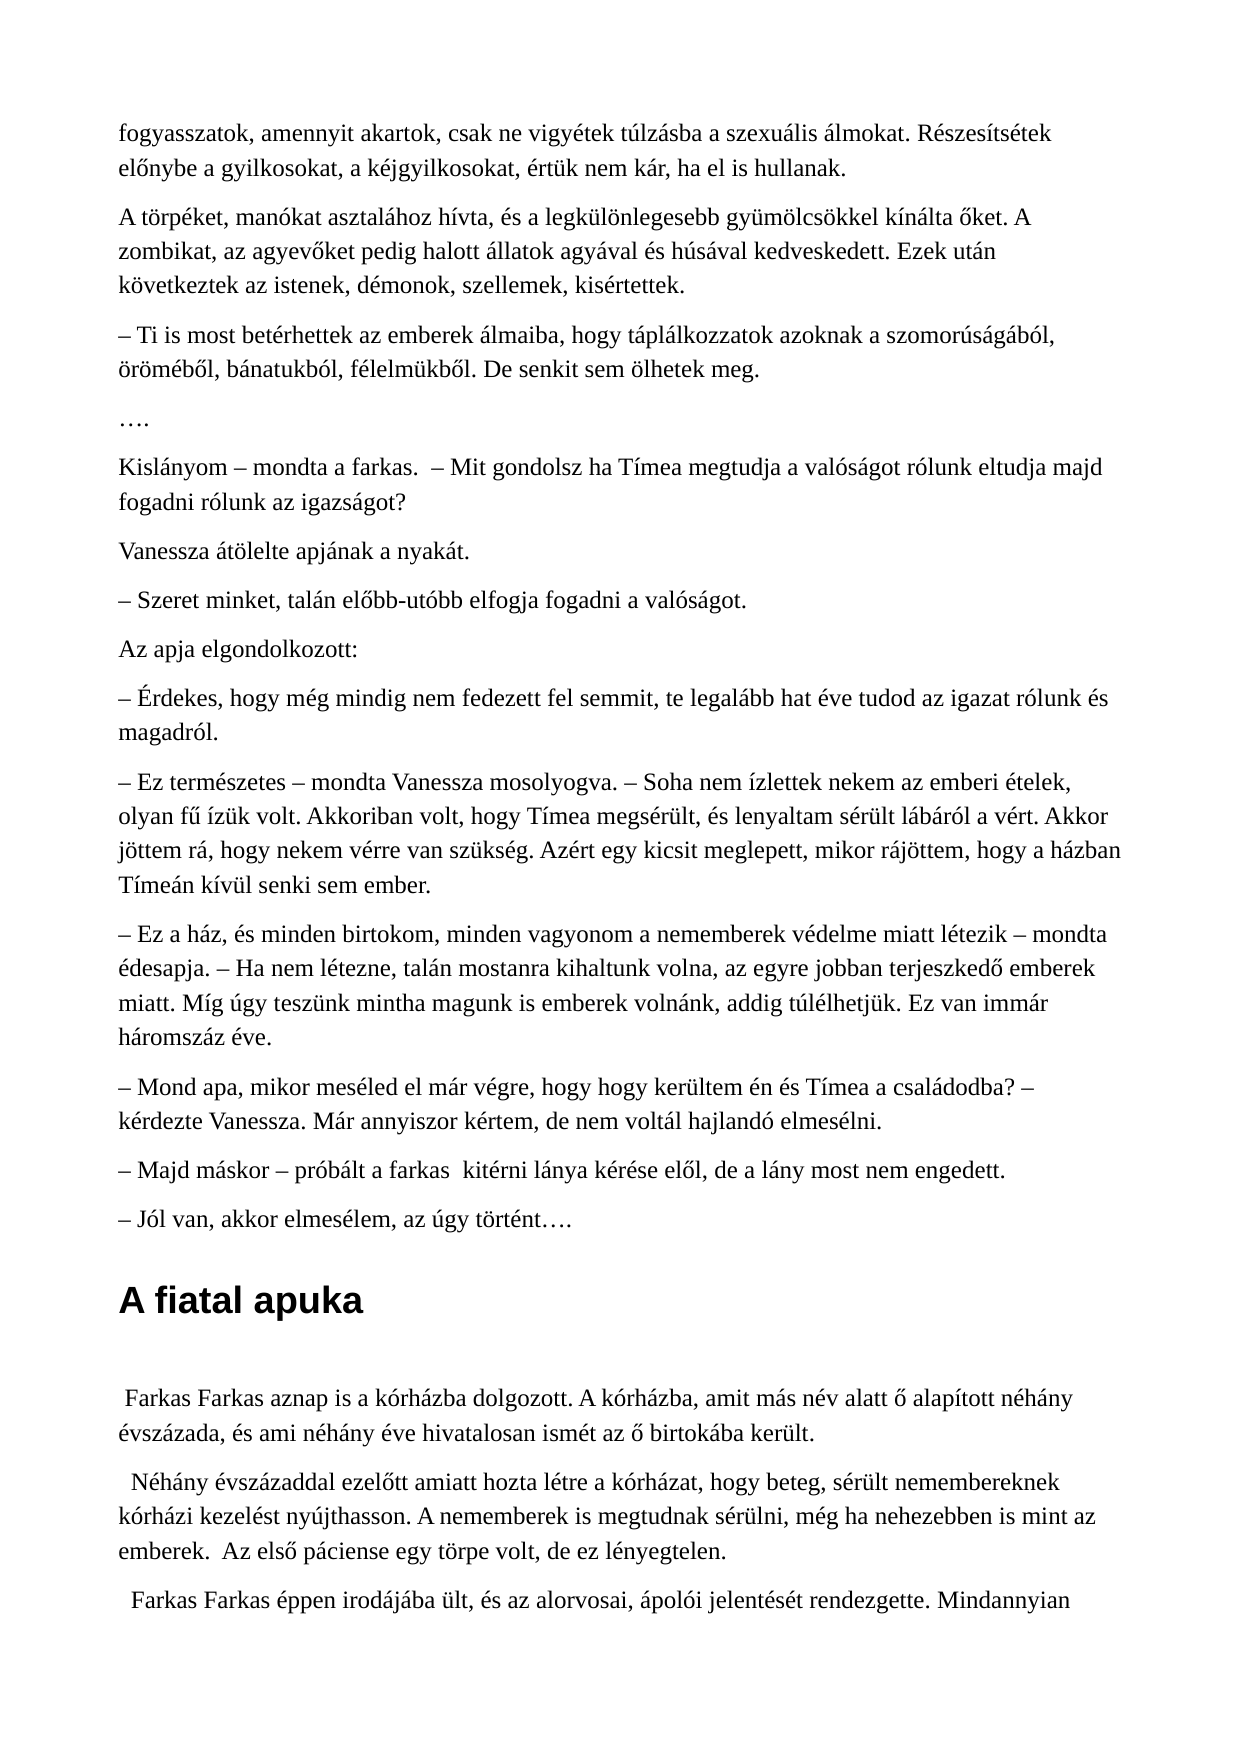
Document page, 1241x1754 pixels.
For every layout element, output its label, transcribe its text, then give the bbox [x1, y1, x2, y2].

text – Ez a ház, és minden birtokom, minden vagyonom a nememberek védelme miatt létezik – mondta édesapja. – Ha nem létezne, talán mostanra kihaltunk volna, az egyre jobban terjeszkedő emberek miatt. Míg úgy teszünk mintha magunk is emberek volnánk, addig túlélhetjük. Ez van immár háromszáz éve. [118, 919, 1122, 1051]
text Kislányom – mondta a farkas. – Mit gondolsz ha Tímea megtudja a valóságot rólunk eltudja majd fogadni rólunk az igazságot? [118, 452, 1122, 516]
text – Jól van, akkor elmesélem, az úgy történt…. [118, 1204, 1122, 1233]
text Vanessza átölelte apjának a nyakát. [118, 536, 1122, 564]
subtitle A fiatal apuka [118, 1278, 1122, 1322]
text Az apja elgondolkozott: [118, 634, 1122, 663]
text – Mond apa, mikor meséled el már végre, hogy hogy kerültem én és Tímea a családodba? – kérdezte Vanessza. Már annyiszor kértem, de nem voltál hajlandó elmesélni. [118, 1072, 1122, 1135]
text Néhány évszázaddal ezelőtt amiatt hozta létre a kórházat, hogy beteg, sérült nemembereknek kórházi kezelést nyújthasson. A nememberek is megtudnak sérülni, még ha nehezebben is mint az emberek. Az első páciense egy törpe volt, de ez lényegtelen. [118, 1467, 1122, 1565]
text – Majd máskor – próbált a farkas kitérni lánya kérése elől, de a lány most nem engedett. [118, 1155, 1122, 1184]
text – Ez természetes – mondta Vanessza mosolyogva. – Soha nem ízlettek nekem az emberi ételek, olyan fű ízük volt. Akkoriban volt, hogy Tímea megsérült, és lenyaltam sérült lábáról a vért. Akkor jöttem rá, hogy nekem vérre van szükség. Azért egy kicsit meglepett, mikor rájöttem, hogy a házban Tímeán kívül senki sem ember. [118, 767, 1122, 899]
text – Ti is most betérhettek az emberek álmaiba, hogy táplálkozzatok azoknak a szomorúságából, öröméből, bánatukból, félelmükből. De senkit sem ölhetek meg. [118, 320, 1122, 383]
text fogyasszatok, amennyit akartok, csak ne vigyétek túlzásba a szexuális álmokat. Részesítsétek előnybe a gyilkosokat, a kéjgyilkosokat, értük nem kár, ha el is hullanak. [118, 118, 1122, 181]
text – Érdekes, hogy még mindig nem fedezett fel semmit, te legalább hat éve tudod az igazat rólunk és magadról. [118, 683, 1122, 746]
text – Szeret minket, talán előbb-utóbb elfogja fogadni a valóságot. [118, 585, 1122, 614]
text Farkas Farkas aznap is a kórházba dolgozott. A kórházba, amit más név alatt ő alapított néhány évszázada, és ami néhány éve hivatalosan ismét az ő birtokába került. [118, 1383, 1122, 1447]
text …. [118, 403, 1122, 432]
text Farkas Farkas éppen irodájába ült, és az alorvosai, ápolói jelentését rendezgette. Mindannyian [118, 1585, 1122, 1614]
text A törpéket, manókat asztalához hívta, és a legkülönlegesebb gyümölcsökkel kínálta őket. A zombikat, az agyevőket pedig halott állatok agyával és húsával kedveskedett. Ezek után következtek az istenek, démonok, szellemek, kisértettek. [118, 202, 1122, 299]
